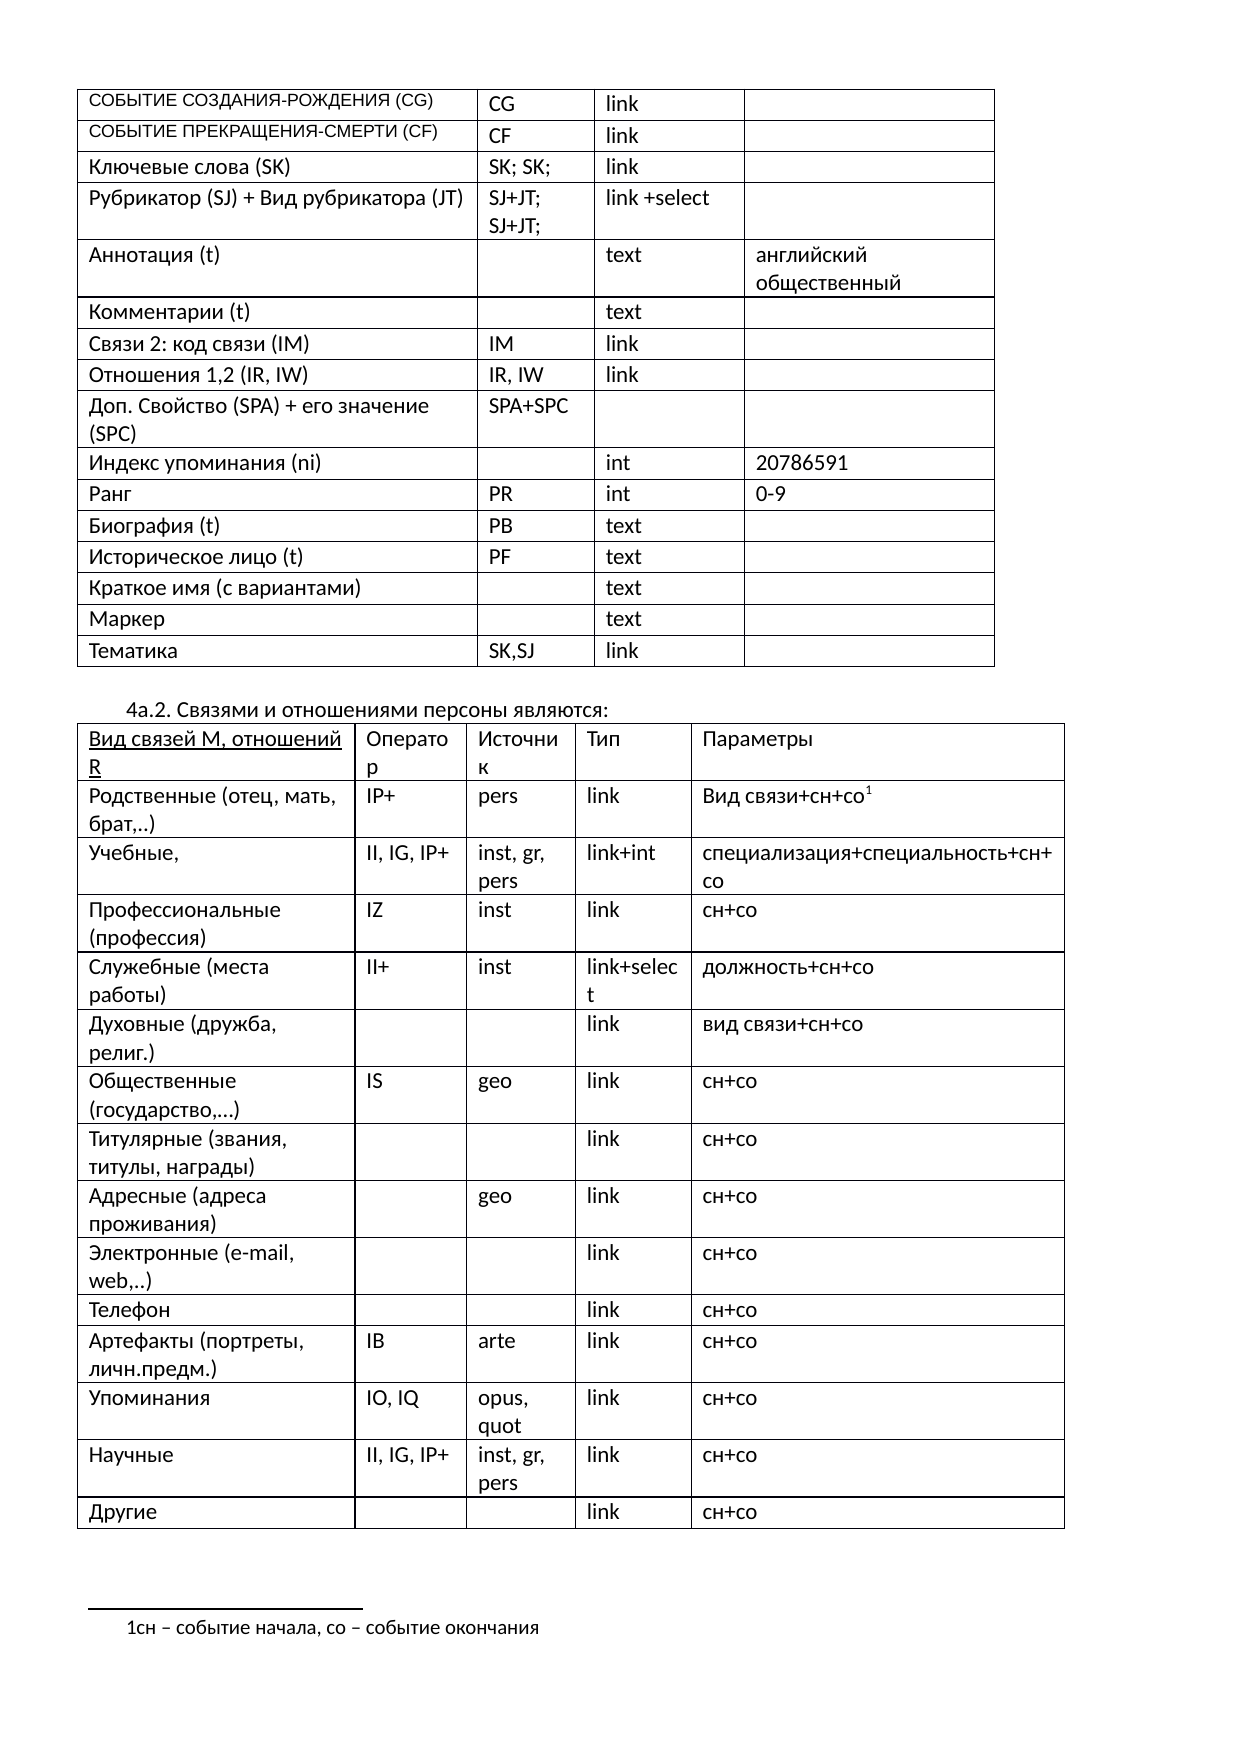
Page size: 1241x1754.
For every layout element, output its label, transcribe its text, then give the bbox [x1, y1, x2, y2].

table_cell link [576, 781, 691, 837]
table_cell PF [478, 542, 594, 572]
table_cell Родственные (отец, мать, брат,..) [78, 781, 354, 837]
table_cell geo [467, 1181, 575, 1237]
table_cell [478, 240, 594, 296]
table_cell [745, 152, 994, 182]
table_cell inst [467, 953, 575, 1008]
table_cell SK; SK; [478, 152, 594, 182]
table_cell английский общественный [745, 240, 994, 296]
table_cell Аннотация (t) [78, 240, 477, 296]
table_cell СОБЫТИЕ СОЗДАНИЯ-РОЖДЕНИЯ (CG) [78, 90, 477, 120]
table_cell PB [478, 511, 594, 541]
table_cell [478, 448, 594, 478]
table_cell inst [467, 895, 575, 951]
table_cell [356, 1124, 466, 1180]
table_cell IO, IQ [356, 1383, 466, 1439]
table_cell [745, 298, 994, 328]
text 4а.2. Связями и отношениями персоны являются: [88, 695, 1181, 723]
table_cell Доп. Свойство (SPA) + его значение (SPC) [78, 391, 477, 447]
table_header Источник [467, 724, 575, 780]
table_cell [745, 511, 994, 541]
table_cell pers [467, 781, 575, 837]
table_cell сн+со [692, 1124, 1064, 1180]
table_cell link [576, 1295, 691, 1325]
table_cell link [576, 895, 691, 951]
table_cell inst, gr, pers [467, 1440, 575, 1496]
table_cell [356, 1010, 466, 1066]
table_cell Общественные (государство,…) [78, 1067, 354, 1123]
table_cell Упоминания [78, 1383, 354, 1439]
table_cell [356, 1238, 466, 1294]
table_header Тип [576, 724, 691, 780]
table_cell [467, 1010, 575, 1066]
table_cell arte [467, 1326, 575, 1382]
table_cell [478, 573, 594, 603]
table_cell Другие [78, 1498, 354, 1528]
table_cell [745, 542, 994, 572]
table_cell [745, 121, 994, 151]
table_cell CG [478, 90, 594, 120]
table_cell Адресные (адреса проживания) [78, 1181, 354, 1237]
table_cell IB [356, 1326, 466, 1382]
table_cell 0-9 [745, 480, 994, 510]
table_cell CF [478, 121, 594, 151]
table_cell IS [356, 1067, 466, 1123]
table_cell сн+со [692, 1181, 1064, 1237]
table_cell [467, 1124, 575, 1180]
table_cell вид связи+сн+со [692, 1010, 1064, 1066]
table_cell [745, 636, 994, 666]
table_cell text [595, 542, 744, 572]
table_cell II, IG, IP+ [356, 838, 466, 894]
table_cell Электронные (e-mail, web,..) [78, 1238, 354, 1294]
table_cell [745, 573, 994, 603]
table_cell text [595, 605, 744, 635]
table_cell [467, 1498, 575, 1528]
table_cell Рубрикатор (SJ) + Вид рубрикатора (JT) [78, 183, 477, 239]
table_cell link [595, 121, 744, 151]
table_cell [745, 90, 994, 120]
table_cell Титулярные (звания, титулы, награды) [78, 1124, 354, 1180]
table_cell IP+ [356, 781, 466, 837]
table_cell text [595, 511, 744, 541]
table_header Вид связей M, отношений R [78, 724, 354, 780]
table_cell сн+со [692, 1067, 1064, 1123]
table_cell link [576, 1124, 691, 1180]
table_cell Историческое лицо (t) [78, 542, 477, 572]
table_cell link [595, 360, 744, 390]
table_cell сн+со [692, 1440, 1064, 1496]
table_cell II+ [356, 953, 466, 1008]
table_cell link [595, 90, 744, 120]
table_cell SPA+SPC [478, 391, 594, 447]
table_cell специализация+специальность+сн+со [692, 838, 1064, 894]
table_cell [356, 1498, 466, 1528]
table_cell SJ+JT; SJ+JT; [478, 183, 594, 239]
table_cell link [595, 152, 744, 182]
table_cell link [576, 1238, 691, 1294]
table_cell Телефон [78, 1295, 354, 1325]
table_cell link [576, 1010, 691, 1066]
table_cell [745, 183, 994, 239]
table_cell [745, 360, 994, 390]
table_cell Вид связи+сн+со [692, 781, 1064, 837]
table_cell сн+со [692, 895, 1064, 951]
table_cell Биография (t) [78, 511, 477, 541]
table_cell Индекс упоминания (ni) [78, 448, 477, 478]
table_cell [356, 1181, 466, 1237]
table_cell opus, quot [467, 1383, 575, 1439]
table_cell Краткое имя (с вариантами) [78, 573, 477, 603]
table_cell IM [478, 329, 594, 359]
table_cell geo [467, 1067, 575, 1123]
table_cell Маркер [78, 605, 477, 635]
table_cell int [595, 448, 744, 478]
table_cell II, IG, IP+ [356, 1440, 466, 1496]
table_cell [595, 391, 744, 447]
table_cell text [595, 298, 744, 328]
table_cell Ключевые слова (SK) [78, 152, 477, 182]
table_cell Профессиональные (профессия) [78, 895, 354, 951]
table_cell [478, 298, 594, 328]
table_cell Связи 2: код связи (IM) [78, 329, 477, 359]
table_cell link +select [595, 183, 744, 239]
table_cell сн+со [692, 1383, 1064, 1439]
table_cell Ранг [78, 480, 477, 510]
table_cell [478, 605, 594, 635]
table_cell link [576, 1067, 691, 1123]
table_cell text [595, 573, 744, 603]
table_cell Учебные, [78, 838, 354, 894]
table_cell [745, 391, 994, 447]
table_cell [356, 1295, 466, 1325]
table_cell text [595, 240, 744, 296]
table_cell link [576, 1498, 691, 1528]
table_cell сн+со [692, 1238, 1064, 1294]
table_header Параметры [692, 724, 1064, 780]
table_cell [467, 1238, 575, 1294]
table_cell сн+со [692, 1295, 1064, 1325]
table_cell Артефакты (портреты, личн.предм.) [78, 1326, 354, 1382]
table_cell Духовные (дружба, религ.) [78, 1010, 354, 1066]
table_cell SK,SJ [478, 636, 594, 666]
table_cell inst, gr, pers [467, 838, 575, 894]
table_cell link+int [576, 838, 691, 894]
table_cell link [595, 329, 744, 359]
table_cell Отношения 1,2 (IR, IW) [78, 360, 477, 390]
table_cell link [576, 1383, 691, 1439]
table_cell IR, IW [478, 360, 594, 390]
table_cell [467, 1295, 575, 1325]
table_cell PR [478, 480, 594, 510]
table_cell link [595, 636, 744, 666]
table_cell int [595, 480, 744, 510]
table_header Оператор [356, 724, 466, 780]
table_cell link [576, 1440, 691, 1496]
table_cell link [576, 1181, 691, 1237]
table_cell Тематика [78, 636, 477, 666]
table_cell сн+со [692, 1498, 1064, 1528]
table_cell Служебные (места работы) [78, 953, 354, 1008]
table_cell Комментарии (t) [78, 298, 477, 328]
table_cell должность+сн+со [692, 953, 1064, 1008]
table_cell 20786591 [745, 448, 994, 478]
table_cell Научные [78, 1440, 354, 1496]
table_cell link [576, 1326, 691, 1382]
table_cell [745, 329, 994, 359]
table_cell [745, 605, 994, 635]
table_cell СОБЫТИЕ ПРЕКРАЩЕНИЯ-СМЕРТИ (CF) [78, 121, 477, 151]
table_cell сн+со [692, 1326, 1064, 1382]
table_cell IZ [356, 895, 466, 951]
table_cell link+select [576, 953, 691, 1008]
